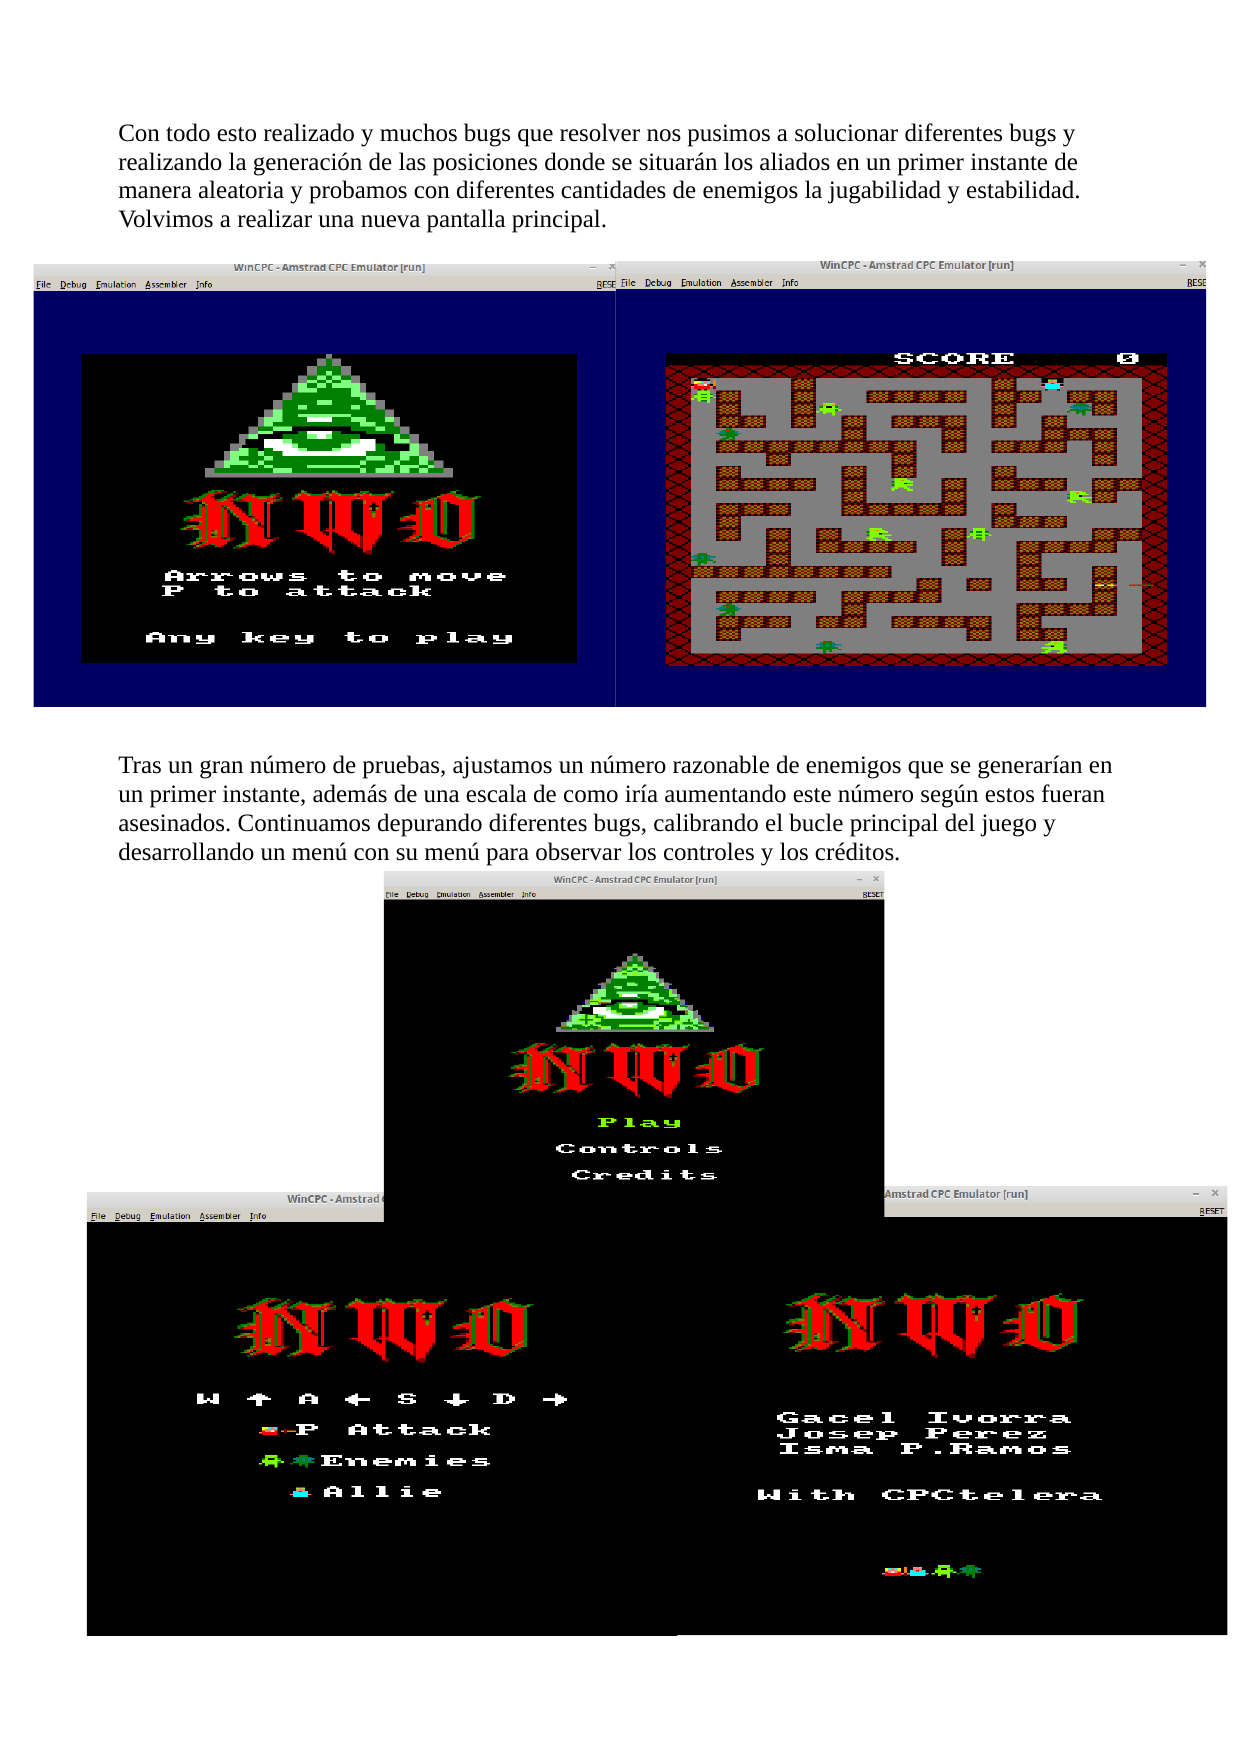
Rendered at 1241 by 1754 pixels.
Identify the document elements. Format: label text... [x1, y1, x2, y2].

picture [86, 871, 1228, 1636]
picture [33, 261, 1207, 707]
text Con todo esto realizado y muchos bugs que resolver nos pusimos a solucionar diferentes bugs y realizando la generación de las posiciones donde se situarán los aliados en un primer instante de manera aleatoria y probamos con diferentes cantidades de enemigos la jugabilidad y estabilidad. Volvimos a realizar una nueva pantalla principal. [118, 118, 1122, 233]
text Tras un gran número de pruebas, ajustamos un número razonable de enemigos que se generarían en un primer instante, además de una escala de como iría aumentando este número según estos fueran asesinados. Continuamos depurando diferentes bugs, calibrando el bucle principal del juego y desarrollando un menú con su menú para observar los controles y los créditos. [118, 751, 1122, 866]
